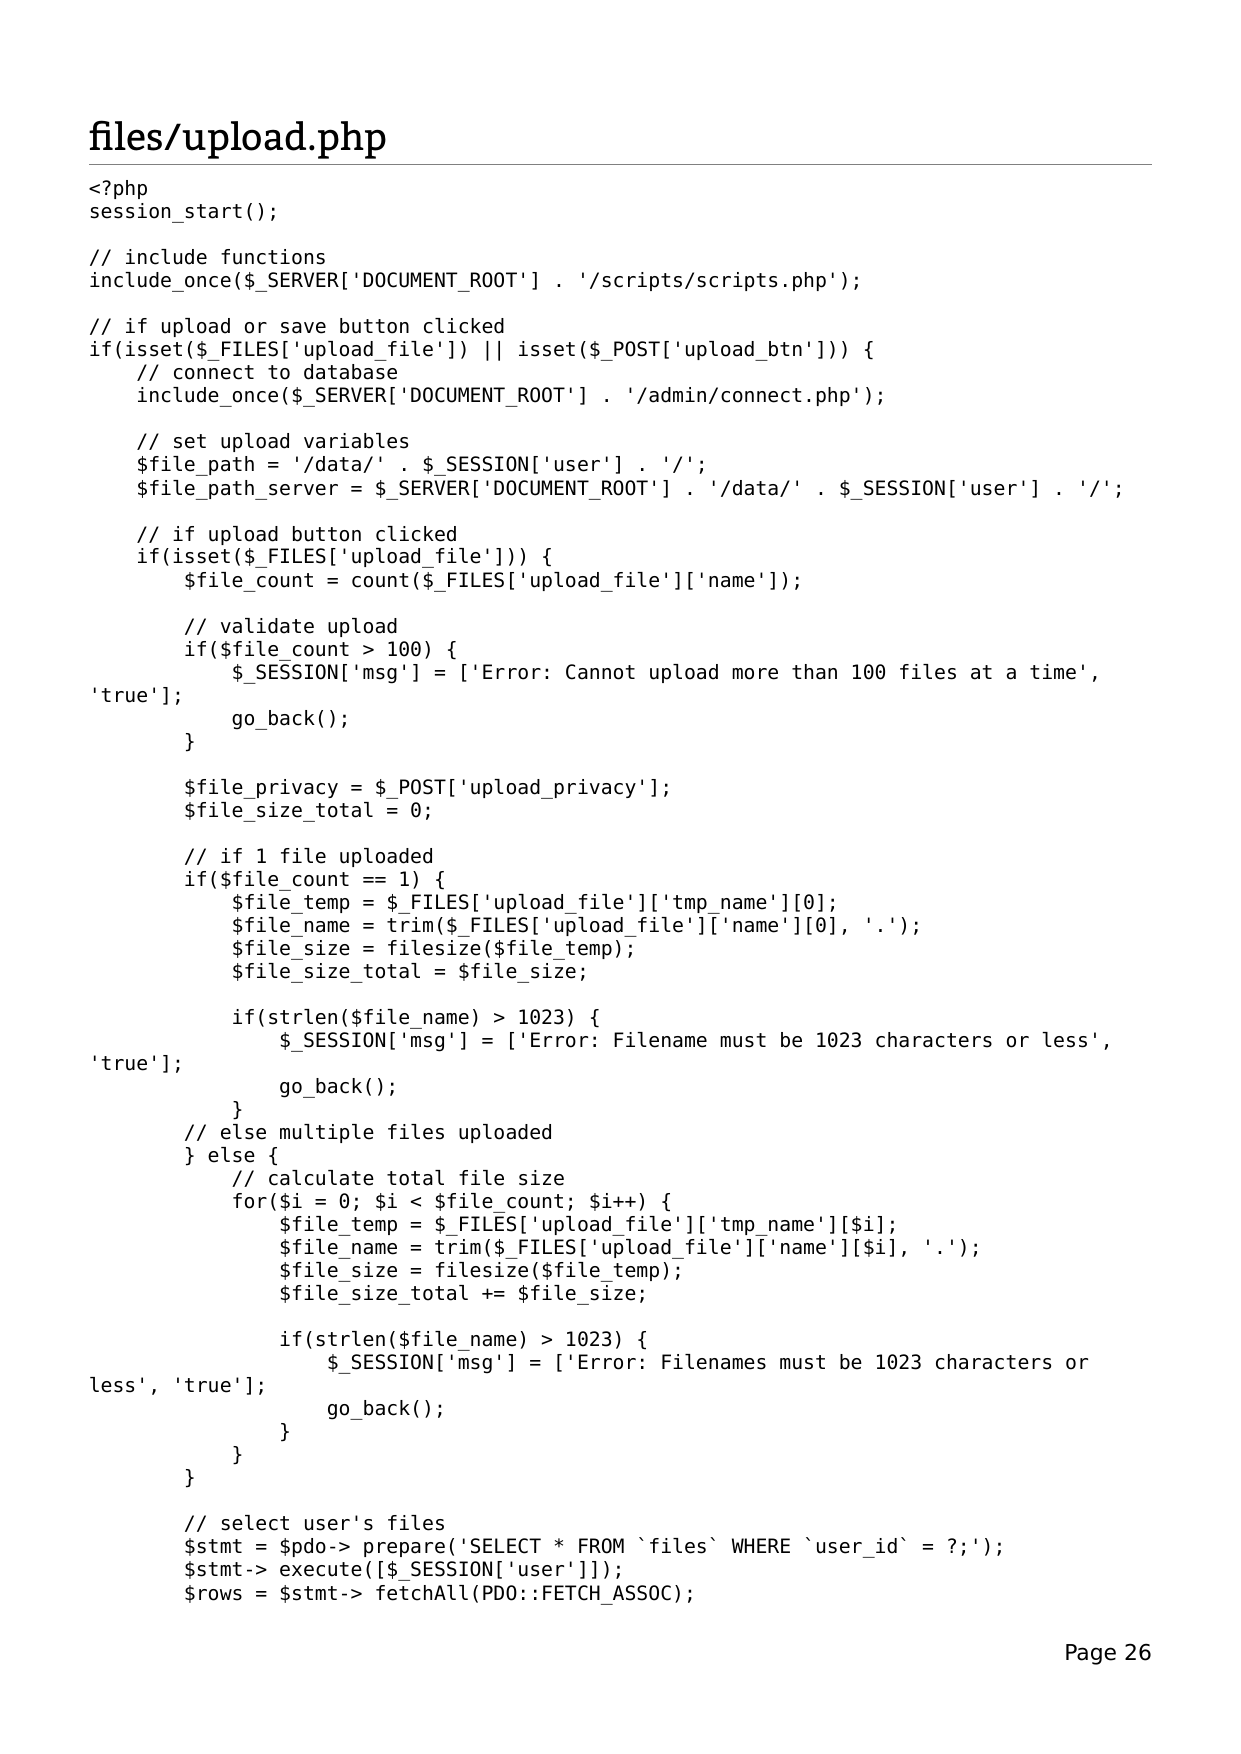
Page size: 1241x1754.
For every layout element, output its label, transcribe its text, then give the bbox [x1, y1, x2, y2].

text // connect to database [88, 361, 1152, 384]
text $file_count = count($_FILES['upload_file']['name']); [88, 569, 1152, 592]
text // if upload button clicked [88, 523, 1152, 546]
text } [88, 1443, 1152, 1466]
text $stmt = $pdo-> prepare('SELECT * FROM `files` WHERE `user_id` = ?;'); [88, 1536, 1152, 1558]
text } else { [88, 1144, 1152, 1167]
text go_back(); [88, 707, 1152, 730]
text // if upload or save button clicked [88, 315, 1152, 338]
text if(isset($_FILES['upload_file']) || isset($_POST['upload_btn'])) { [88, 338, 1152, 361]
text if(strlen($file_name) > 1023) { [88, 1328, 1152, 1351]
text $file_size_total += $file_size; [88, 1282, 1152, 1305]
text $rows = $stmt-> fetchAll(PDO::FETCH_ASSOC); [88, 1582, 1152, 1604]
text } [88, 1466, 1152, 1489]
text $file_temp = $_FILES['upload_file']['tmp_name'][0]; [88, 891, 1152, 914]
text go_back(); [88, 1397, 1152, 1420]
text // if 1 file uploaded [88, 845, 1152, 868]
text for($i = 0; $i < $file_count; $i++) { [88, 1190, 1152, 1213]
text $file_path_server = $_SERVER['DOCUMENT_ROOT'] . '/data/' . $_SESSION['user'] . '/'; [88, 477, 1152, 499]
text $file_size_total = $file_size; [88, 960, 1152, 983]
text } [88, 730, 1152, 753]
text go_back(); [88, 1075, 1152, 1098]
text if($file_count > 100) { [88, 638, 1152, 661]
text // select user's files [88, 1512, 1152, 1536]
text // set upload variables [88, 431, 1152, 453]
text $file_name = trim($_FILES['upload_file']['name'][0], '.'); [88, 914, 1152, 937]
text if(isset($_FILES['upload_file'])) { [88, 546, 1152, 569]
subtitle files/upload.php [88, 113, 1152, 165]
text $file_path = '/data/' . $_SESSION['user'] . '/'; [88, 453, 1152, 477]
text if($file_count == 1) { [88, 868, 1152, 891]
text // else multiple files uploaded [88, 1121, 1152, 1144]
text $_SESSION['msg'] = ['Error: Cannot upload more than 100 files at a time', 'true']; [88, 661, 1152, 707]
text $file_size = filesize($file_temp); [88, 937, 1152, 960]
text $file_privacy = $_POST['upload_privacy']; [88, 776, 1152, 799]
text } [88, 1420, 1152, 1443]
text $file_temp = $_FILES['upload_file']['tmp_name'][$i]; [88, 1213, 1152, 1236]
text $file_size = filesize($file_temp); [88, 1259, 1152, 1282]
text // validate upload [88, 615, 1152, 638]
text include_once($_SERVER['DOCUMENT_ROOT'] . '/scripts/scripts.php'); [88, 269, 1152, 292]
text $stmt-> execute([$_SESSION['user']]); [88, 1558, 1152, 1582]
text $file_name = trim($_FILES['upload_file']['name'][$i], '.'); [88, 1236, 1152, 1259]
text // include functions [88, 246, 1152, 269]
text $_SESSION['msg'] = ['Error: Filenames must be 1023 characters or less', 'true']; [88, 1351, 1152, 1397]
text $file_size_total = 0; [88, 799, 1152, 822]
text include_once($_SERVER['DOCUMENT_ROOT'] . '/admin/connect.php'); [88, 384, 1152, 407]
text if(strlen($file_name) > 1023) { [88, 1006, 1152, 1029]
text <?php [88, 177, 1152, 200]
text session_start(); [88, 200, 1152, 223]
text // calculate total file size [88, 1167, 1152, 1190]
text } [88, 1098, 1152, 1121]
text $_SESSION['msg'] = ['Error: Filename must be 1023 characters or less', 'true']; [88, 1029, 1152, 1075]
